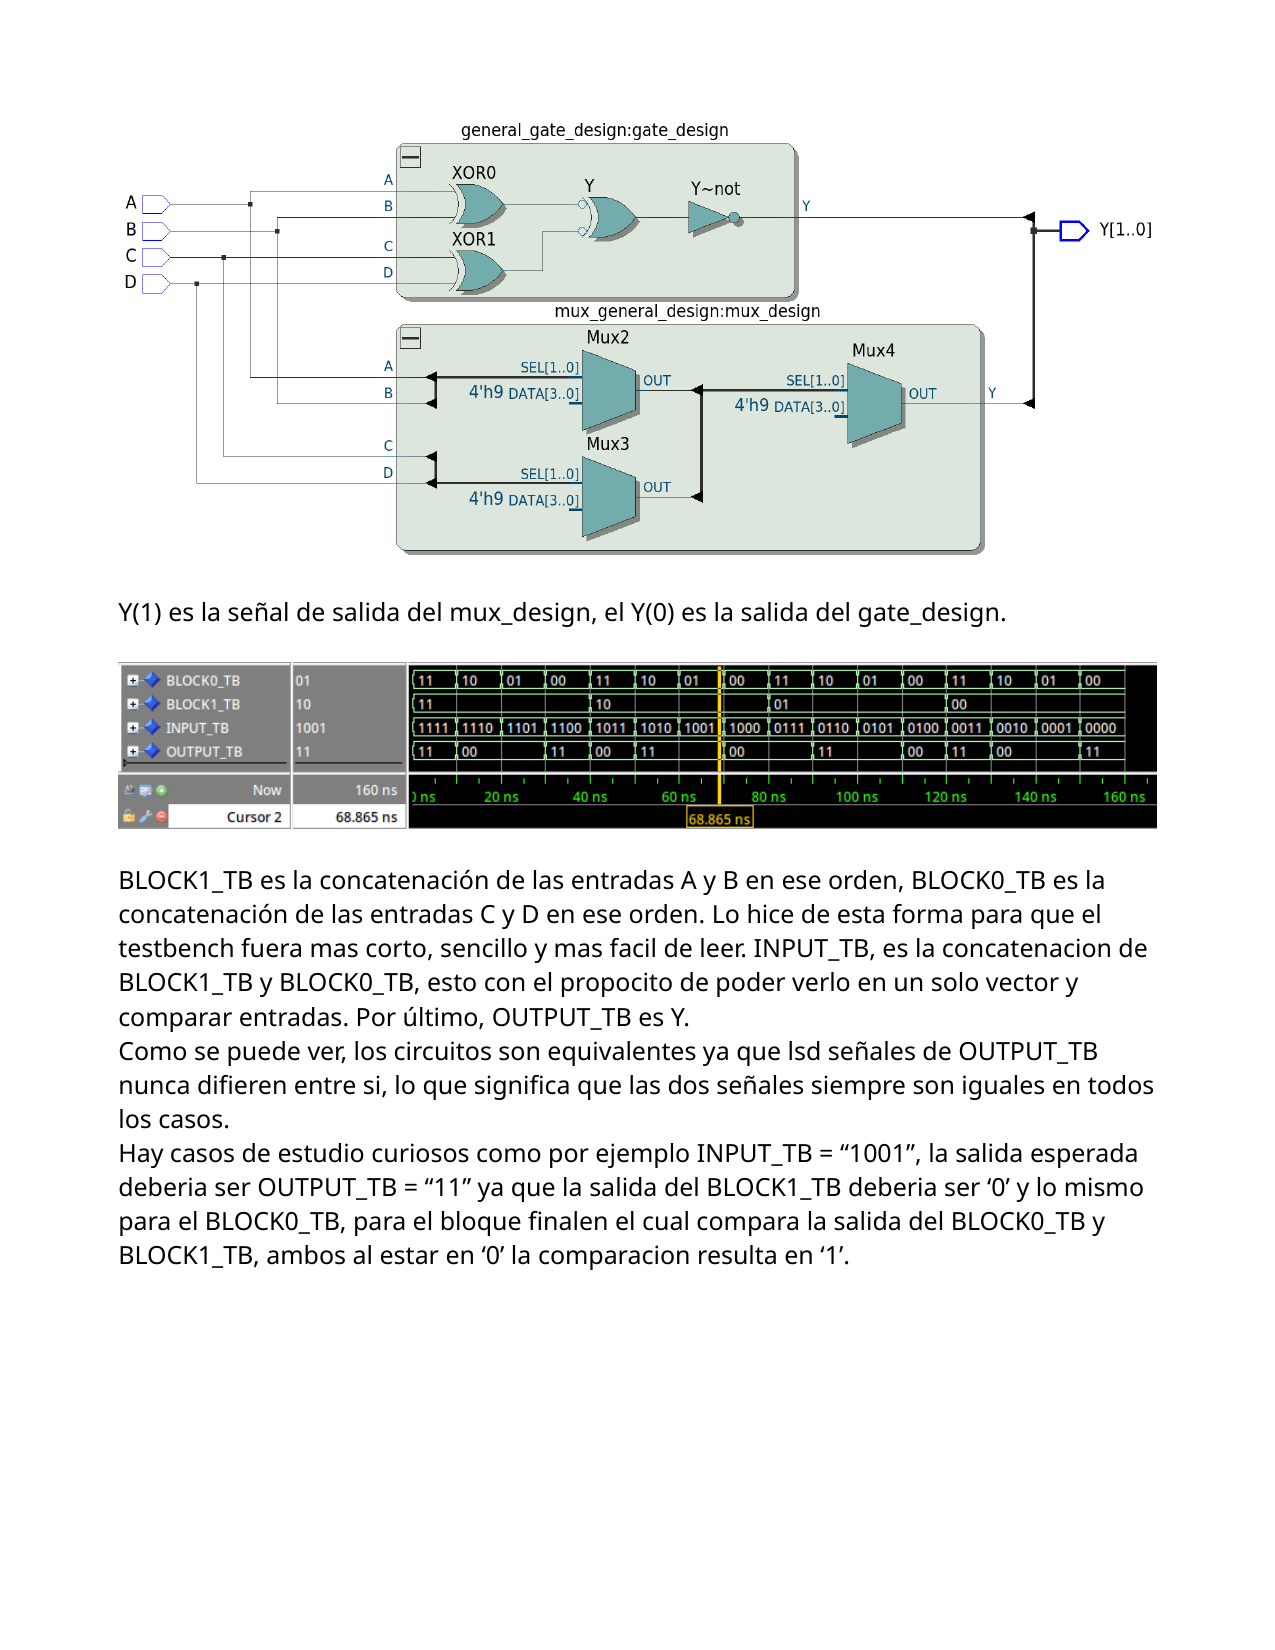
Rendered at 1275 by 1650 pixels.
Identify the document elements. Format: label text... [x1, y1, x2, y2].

text Y(1) es la señal de salida del mux_design, el Y(0) es la salida del gate_design. [118, 594, 1157, 629]
picture [118, 118, 1157, 561]
picture [118, 662, 1157, 829]
text BLOCK1_TB es la concatenación de las entradas A y B en ese orden, BLOCK0_TB es la concatenación de las entradas C y D en ese orden. Lo hice de esta forma para que el testbench fuera mas corto, sencillo y mas facil de leer. INPUT_TB, es la concatenacion de BLOCK1_TB y BLOCK0_TB, esto con el propocito de poder verlo en un solo vector y comparar entradas. Por último, OUTPUT_TB es Y. [118, 863, 1157, 1033]
text Como se puede ver, los circuitos son equivalentes ya que lsd señales de OUTPUT_TB nunca difieren entre si, lo que significa que las dos señales siempre son iguales en todos los casos. [118, 1033, 1157, 1135]
text Hay casos de estudio curiosos como por ejemplo INPUT_TB = “1001”, la salida esperada deberia ser OUTPUT_TB = “11” ya que la salida del BLOCK1_TB deberia ser ‘0’ y lo mismo para el BLOCK0_TB, para el bloque finalen el cual compara la salida del BLOCK0_TB y BLOCK1_TB, ambos al estar en ‘0’ la comparacion resulta en ‘1’. [118, 1135, 1157, 1272]
